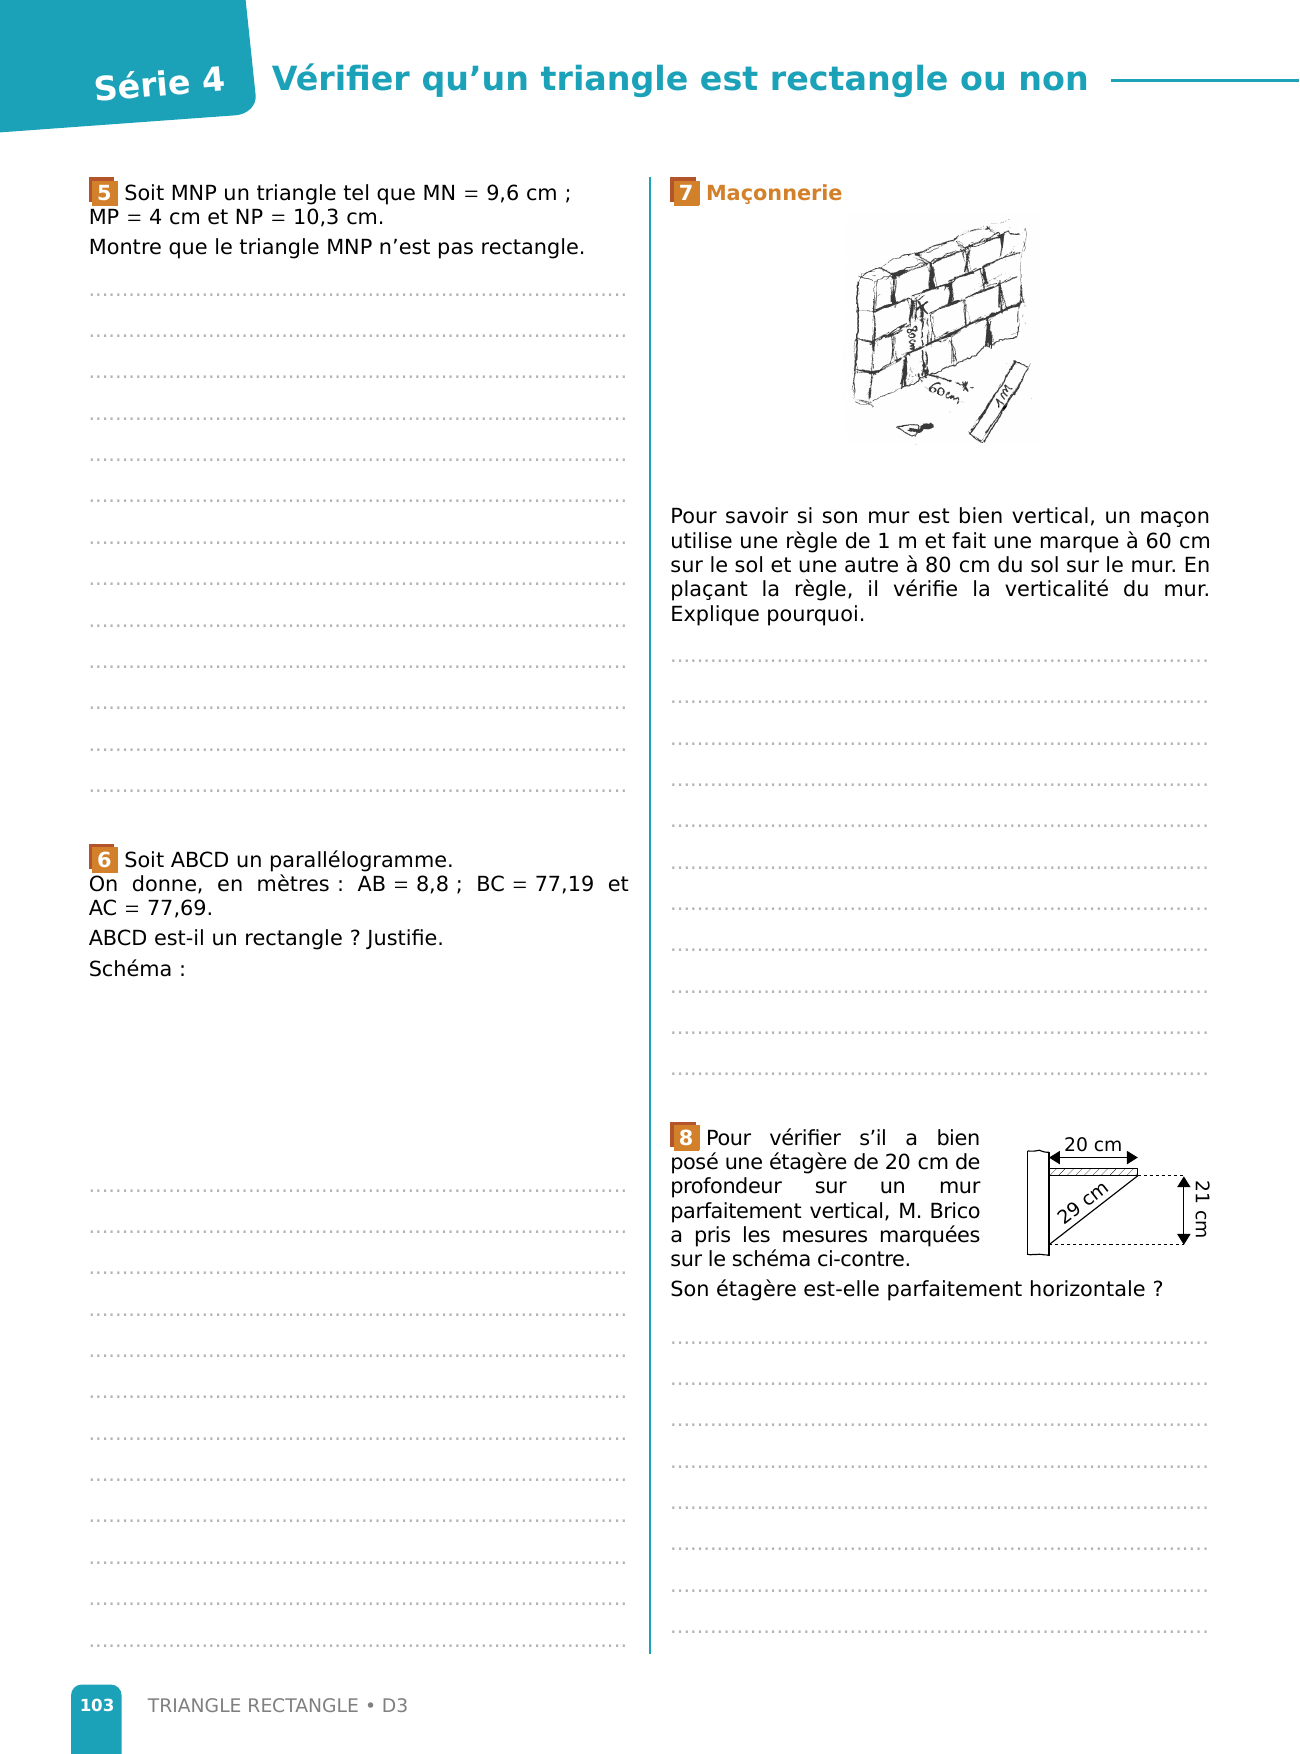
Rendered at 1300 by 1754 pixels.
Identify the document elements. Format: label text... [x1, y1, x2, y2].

list Montre que le triangle MNP n’est pas rectangle. [88, 235, 629, 260]
text Pour savoir si son mur est bien vertical, un maçon utilise une règle de 1 m et fait une marque à 60 cm sur le sol et une autre à 80 cm du sol sur le mur. En plaçant la règle, il vérifie la verticalité du mur. Explique pourquoi. [670, 504, 1211, 626]
text ABCD est-il un rectangle ? Justifie. [88, 926, 629, 951]
list Schéma : [88, 957, 629, 981]
list On donne, en mètres : AB  8,8 ; BC  77,19 et AC  77,69. [88, 872, 629, 921]
picture [841, 211, 1040, 445]
list Soit MNP un triangle tel que MN  9,6 cm ; MP  4 cm et NP  10,3 cm. [88, 177, 629, 229]
subtitle Son étagère est‑elle parfaitement horizontale ? [670, 1277, 1211, 1302]
subtitle Pour vérifier s’il a bien posé une étagère de 20 cm de profondeur sur un mur parfaitement vertical, M. Brico a pris les mesures marquées sur le schéma ci-contre. [670, 1122, 980, 1271]
subtitle Soit ABCD un parallélogramme. [114, 844, 629, 872]
subtitle Maçonnerie [696, 177, 1211, 205]
